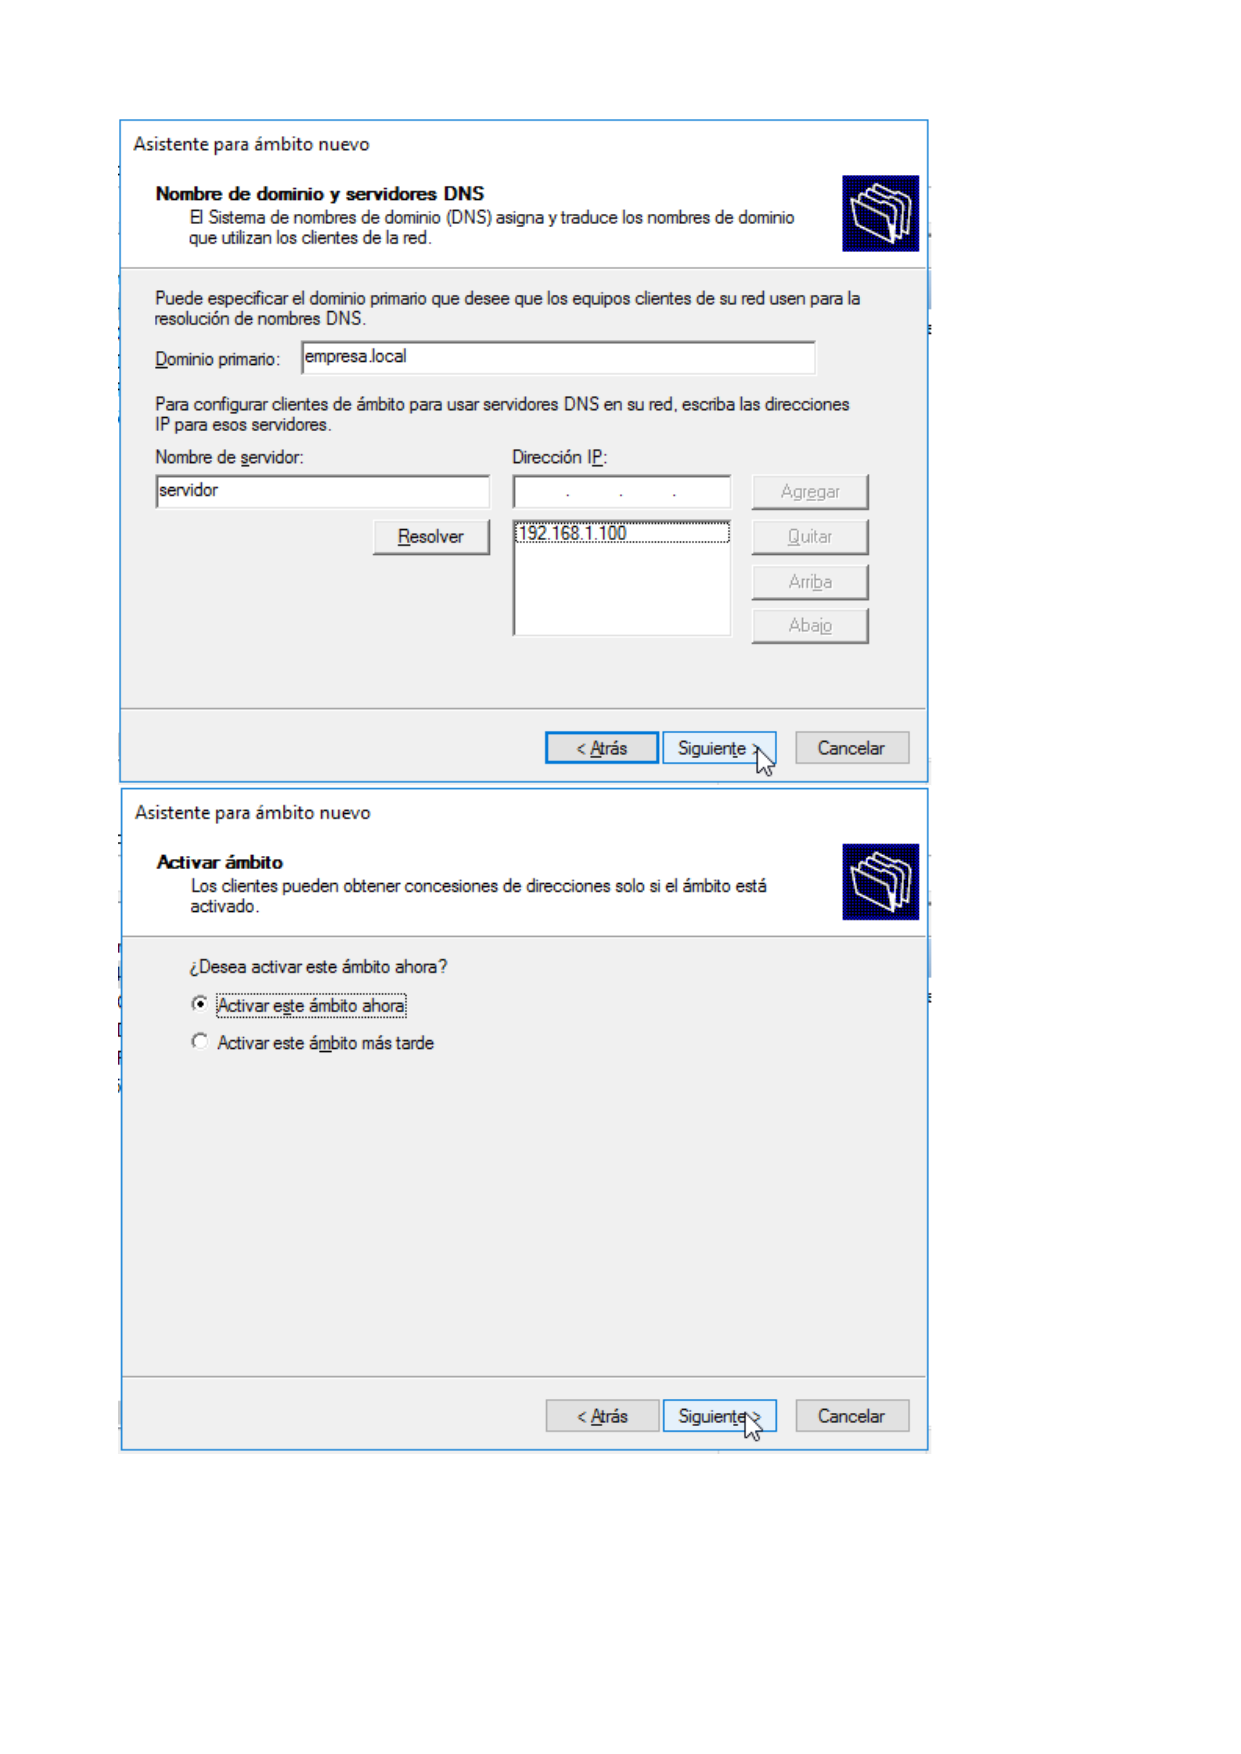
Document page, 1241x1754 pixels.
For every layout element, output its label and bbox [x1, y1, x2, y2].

picture [118, 118, 932, 1454]
